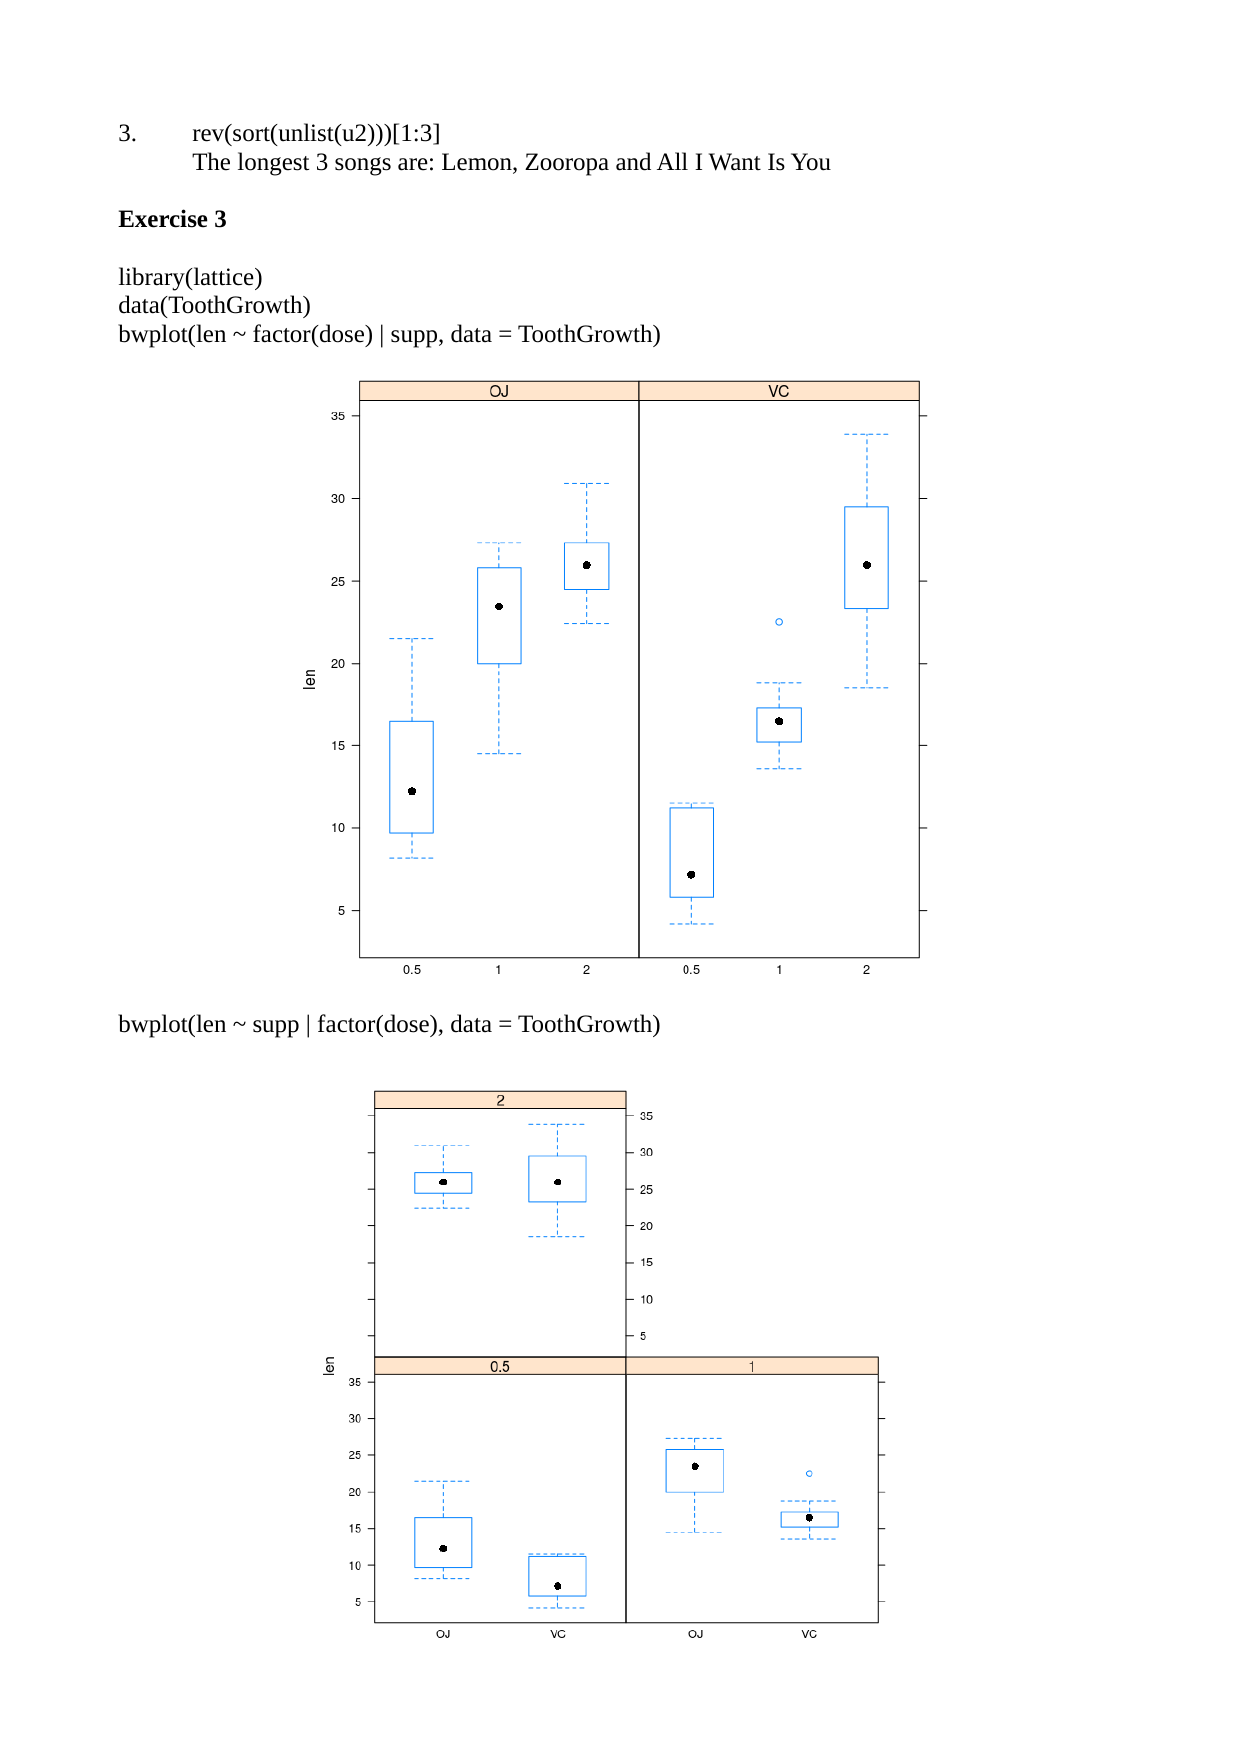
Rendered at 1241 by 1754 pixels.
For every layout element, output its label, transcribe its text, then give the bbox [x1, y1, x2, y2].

picture [296, 348, 945, 997]
text bwplot(len ~ factor(dose) | supp, data = ToothGrowth) [118, 319, 1122, 348]
text The longest 3 songs are: Lemon, Zooropa and All I Want Is You [118, 147, 1122, 176]
text Exercise 3 [118, 204, 1122, 233]
text 3. rev(sort(unlist(u2)))[1:3] [118, 118, 1122, 147]
text data(ToothGrowth) [118, 291, 1122, 319]
text library(lattice) [118, 262, 1122, 291]
picture [320, 1066, 920, 1651]
text bwplot(len ~ supp | factor(dose), data = ToothGrowth) [118, 1009, 1122, 1038]
